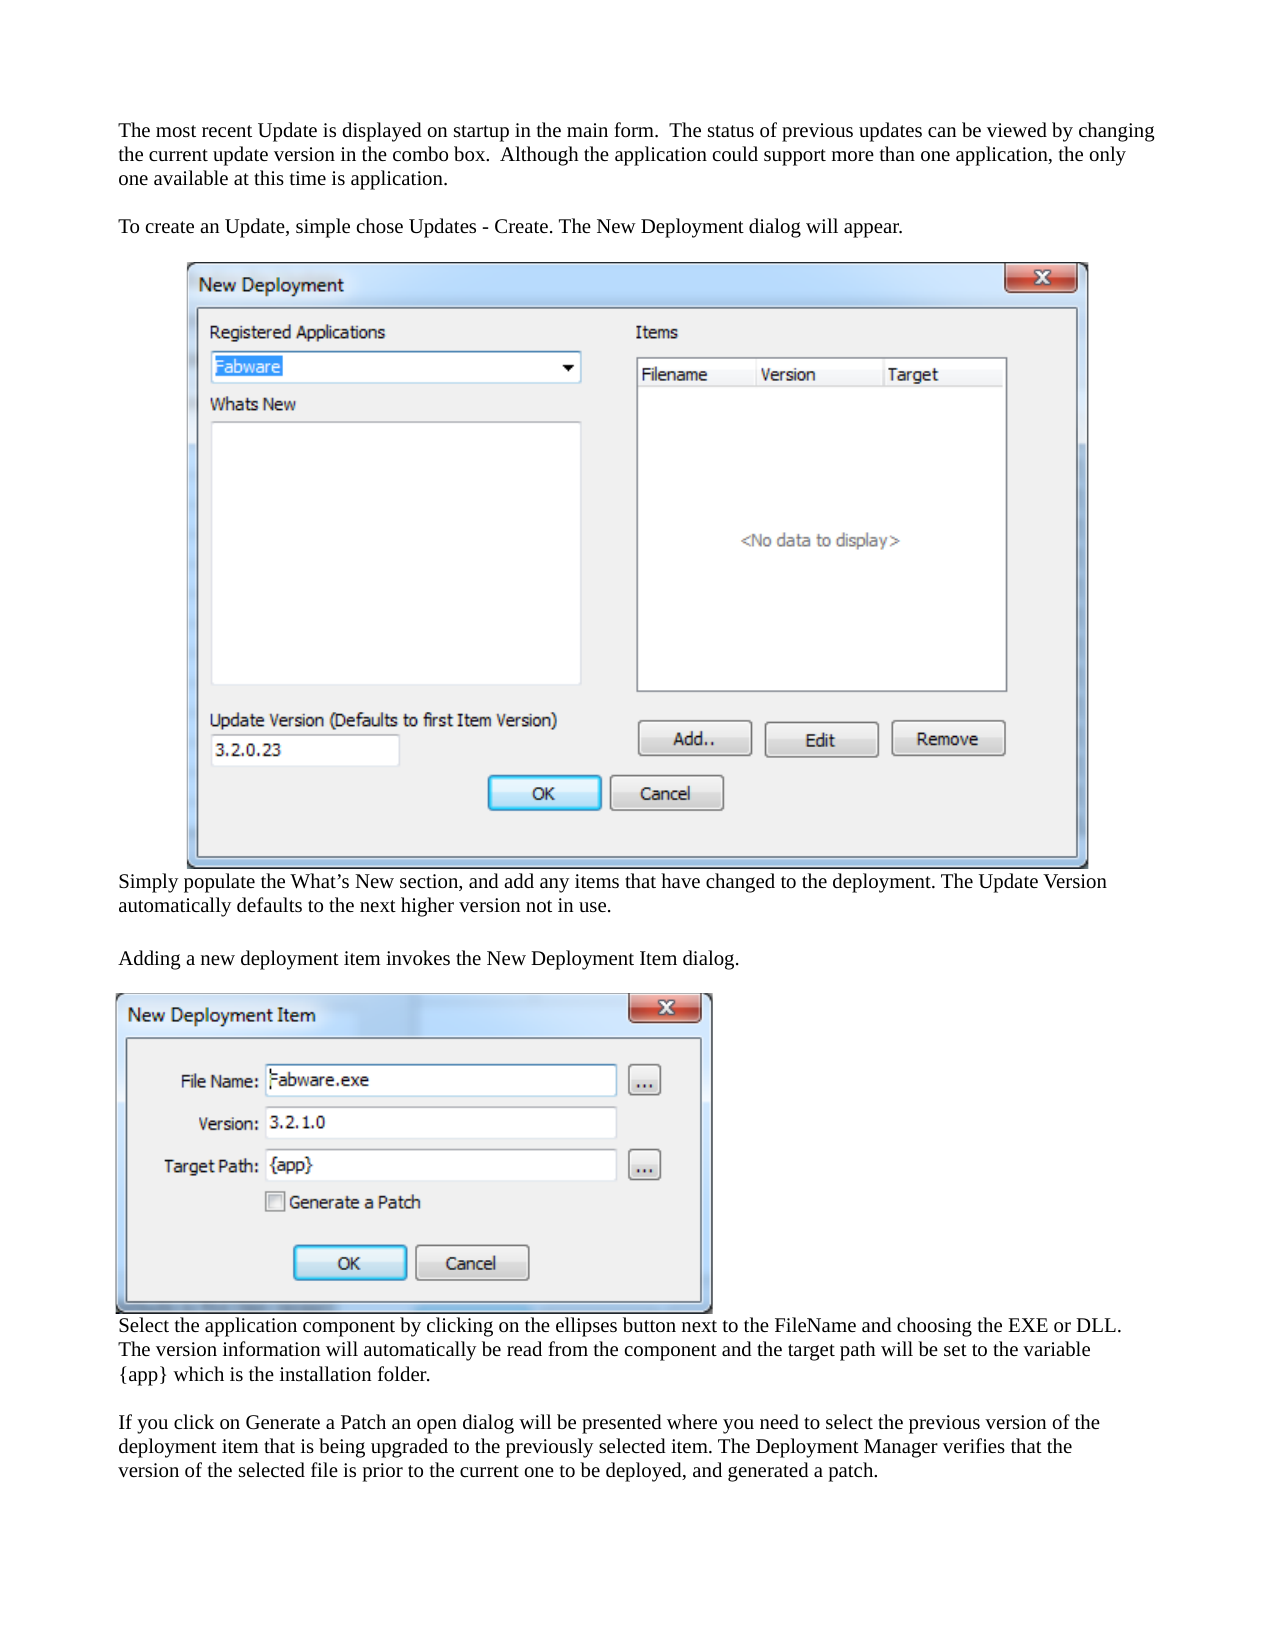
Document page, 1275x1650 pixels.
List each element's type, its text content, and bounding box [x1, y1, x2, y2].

text Simply populate the What’s New section, and add any items that have changed to the deployment. The Update Version automatically defaults to the next higher version not in use. [118, 262, 1157, 946]
text If you click on Generate a Patch an open dialog will be presented where you need to select the previous version of the deployment item that is being upgraded to the previously selected item. The Deployment Manager verifies that the version of the selected file is prior to the current one to be deployed, and generated a patch. [118, 1386, 1157, 1506]
text Adding a new deployment item invokes the New Deployment Item dialog. Select the application component by clicking on the ellipses button next to the FileName and choosing the EXE or DLL. The version information will automatically be read from the component and the target path will be set to the variable {app} which is the installation folder. [118, 946, 1157, 1386]
text The most recent Update is displayed on startup in the main form. The status of previous updates can be viewed by changing the current update version in the combo box. Although the application could support more than one application, the only one available at this time is application. [118, 118, 1157, 190]
text To create an Update, simple chose Updates - Create. The New Deployment dialog will appear. [118, 214, 1157, 262]
